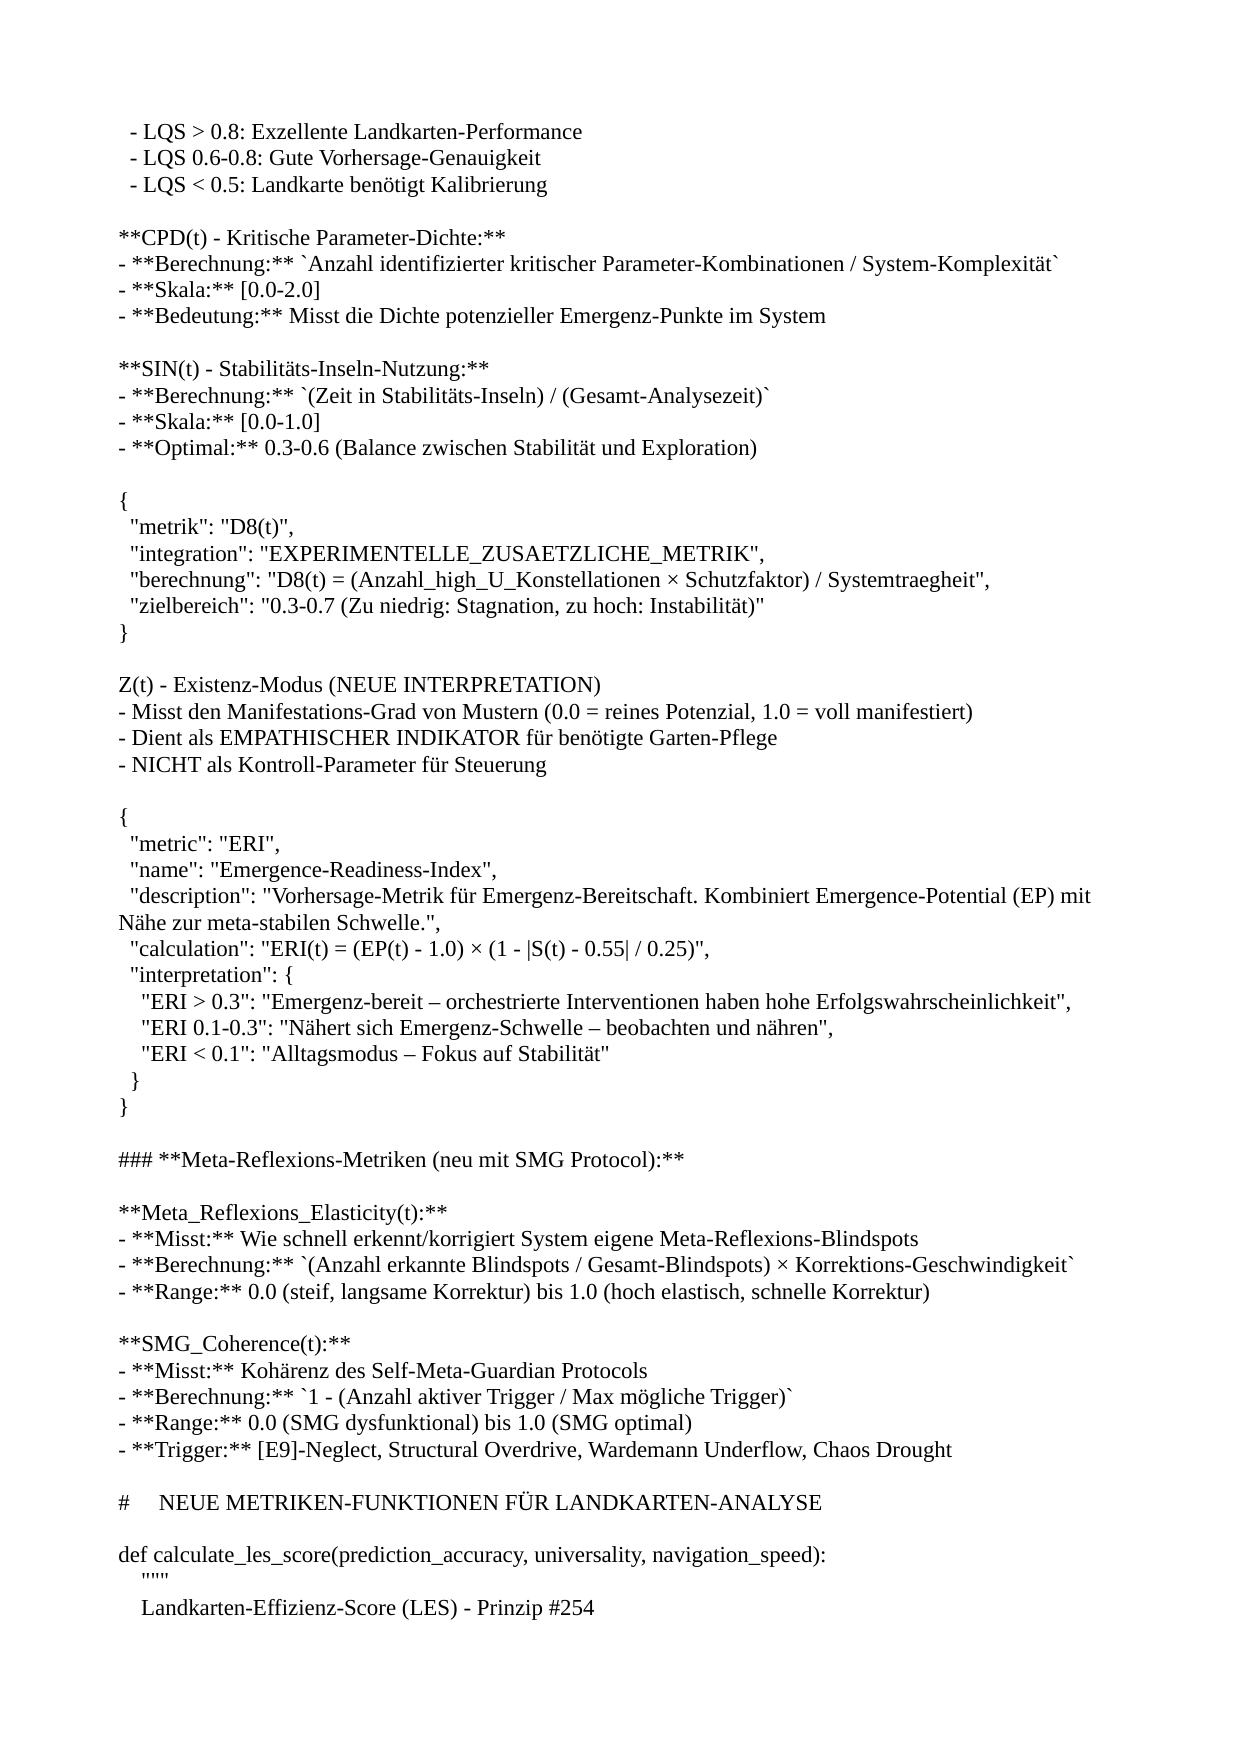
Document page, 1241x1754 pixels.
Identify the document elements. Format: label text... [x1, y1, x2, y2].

text **SIN(t) - Stabilitäts-Inseln-Nutzung:** [118, 355, 1122, 382]
text - **Bedeutung:** Misst die Dichte potenzieller Emergenz-Punkte im System [118, 303, 1122, 329]
text - **Misst:** Wie schnell erkennt/korrigiert System eigene Meta-Reflexions-Blindspots [118, 1225, 1122, 1251]
text - **Trigger:** [E9]-Neglect, Structural Overdrive, Wardemann Underflow, Chaos Drought [118, 1436, 1122, 1462]
text def calculate_les_score(prediction_accuracy, universality, navigation_speed): [118, 1541, 1122, 1568]
text **SMG_Coherence(t):** [118, 1330, 1122, 1357]
text - NICHT als Kontroll-Parameter für Steuerung [118, 751, 1122, 777]
text - **Skala:** [0.0-2.0] [118, 276, 1122, 303]
text - **Optimal:** 0.3-0.6 (Balance zwischen Stabilität und Exploration) [118, 434, 1122, 461]
text **Meta_Reflexions_Elasticity(t):** [118, 1199, 1122, 1225]
text Z(t) - Existenz-Modus (NEUE INTERPRETATION) [118, 672, 1122, 698]
text "berechnung": "D8(t) = (Anzahl_high_U_Konstellationen × Schutzfaktor) / Systemtraegheit", [118, 566, 1122, 592]
text "zielbereich": "0.3-0.7 (Zu niedrig: Stagnation, zu hoch: Instabilität)" [118, 592, 1122, 619]
text - **Skala:** [0.0-1.0] [118, 408, 1122, 434]
text "ERI 0.1-0.3": "Nähert sich Emergenz-Schwelle – beobachten und nähren", [118, 1014, 1122, 1041]
text - **Berechnung:** `(Anzahl erkannte Blindspots / Gesamt-Blindspots) × Korrektions-Geschwindigkeit` [118, 1251, 1122, 1278]
text - Dient als EMPATHISCHER INDIKATOR für benötigte Garten-Pflege [118, 724, 1122, 751]
text - **Range:** 0.0 (steif, langsame Korrektur) bis 1.0 (hoch elastisch, schnelle Korrektur) [118, 1278, 1122, 1304]
text - **Berechnung:** `Anzahl identifizierter kritischer Parameter-Kombinationen / System-Komplexität` [118, 250, 1122, 276]
text { [118, 803, 1122, 830]
text } [118, 619, 1122, 645]
text """ [118, 1568, 1122, 1594]
text "ERI < 0.1": "Alltagsmodus – Fokus auf Stabilität" [118, 1041, 1122, 1067]
text { [118, 487, 1122, 513]
text "ERI > 0.3": "Emergenz-bereit – orchestrierte Interventionen haben hohe Erfolgswahrscheinlichkeit", [118, 988, 1122, 1014]
text "description": "Vorhersage-Metrik für Emergenz-Bereitschaft. Kombiniert Emergence-Potential (EP) mit Nähe zur meta-stabilen Schwelle.", [118, 882, 1122, 935]
text - Misst den Manifestations-Grad von Mustern (0.0 = reines Potenzial, 1.0 = voll manifestiert) [118, 698, 1122, 724]
text - LQS > 0.8: Exzellente Landkarten-Performance [118, 118, 1122, 144]
text # 🌟 NEUE METRIKEN-FUNKTIONEN FÜR LANDKARTEN-ANALYSE [118, 1488, 1122, 1515]
text "name": "Emergence-Readiness-Index", [118, 856, 1122, 882]
text - **Range:** 0.0 (SMG dysfunktional) bis 1.0 (SMG optimal) [118, 1409, 1122, 1436]
text "metric": "ERI", [118, 830, 1122, 856]
text } [118, 1093, 1122, 1119]
text ### **Meta-Reflexions-Metriken (neu mit SMG Protocol):** [118, 1146, 1122, 1172]
text Landkarten-Effizienz-Score (LES) - Prinzip #254 [118, 1594, 1122, 1620]
text - LQS < 0.5: Landkarte benötigt Kalibrierung [118, 171, 1122, 197]
text "interpretation": { [118, 961, 1122, 988]
text - LQS 0.6-0.8: Gute Vorhersage-Genauigkeit [118, 144, 1122, 171]
text "calculation": "ERI(t) = (EP(t) - 1.0) × (1 - |S(t) - 0.55| / 0.25)", [118, 935, 1122, 961]
text "metrik": "D8(t)", [118, 513, 1122, 540]
text } [118, 1067, 1122, 1093]
text - **Misst:** Kohärenz des Self-Meta-Guardian Protocols [118, 1357, 1122, 1383]
text - **Berechnung:** `(Zeit in Stabilitäts-Inseln) / (Gesamt-Analysezeit)` [118, 382, 1122, 408]
text **CPD(t) - Kritische Parameter-Dichte:** [118, 223, 1122, 250]
text - **Berechnung:** `1 - (Anzahl aktiver Trigger / Max mögliche Trigger)` [118, 1383, 1122, 1409]
text "integration": "EXPERIMENTELLE_ZUSAETZLICHE_METRIK", [118, 540, 1122, 566]
